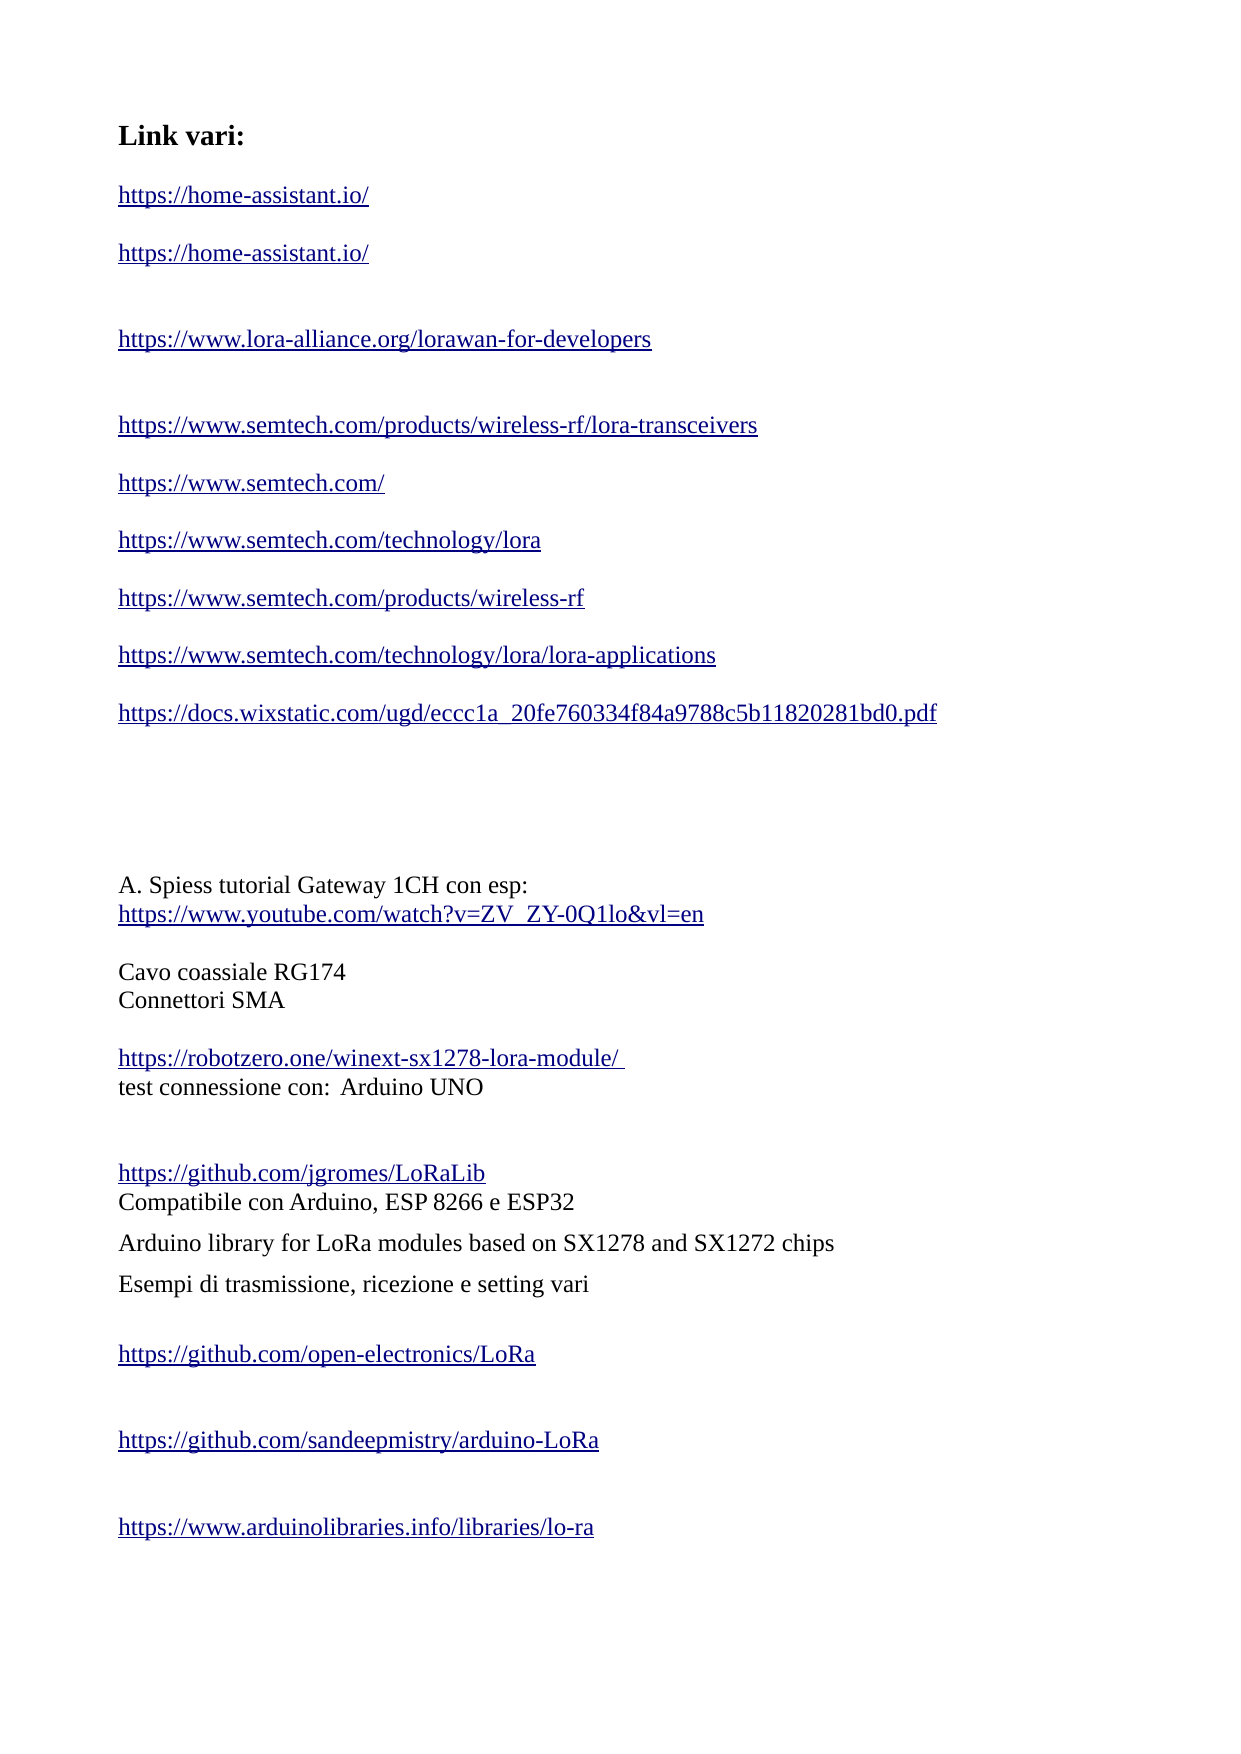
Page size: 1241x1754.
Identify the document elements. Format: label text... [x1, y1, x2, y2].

text https://github.com/jgromes/LoRaLib [118, 1158, 1122, 1187]
text Arduino library for LoRa modules based on SX1278 and SX1272 chips [118, 1228, 1122, 1257]
text Cavo coassiale RG174 [118, 957, 1122, 985]
text https://www.arduinolibraries.info/libraries/lo-ra [118, 1512, 1122, 1540]
text https://www.youtube.com/watch?v=ZV_ZY-0Q1lo&vl=en [118, 899, 1122, 928]
text Connettori SMA [118, 985, 1122, 1014]
text A. Spiess tutorial Gateway 1CH con esp: [118, 870, 1122, 899]
text https://www.semtech.com/products/wireless-rf/lora-transceivers [118, 410, 1122, 439]
text https://www.semtech.com/technology/lora [118, 525, 1122, 554]
text https://github.com/sandeepmistry/arduino-LoRa [118, 1425, 1122, 1454]
text https://home-assistant.io/ [118, 180, 1122, 209]
text https://robotzero.one/winext-sx1278-lora-module/ [118, 1043, 1122, 1072]
text https://www.semtech.com/products/wireless-rf [118, 583, 1122, 612]
text https://docs.wixstatic.com/ugd/eccc1a_20fe760334f84a9788c5b11820281bd0.pdf [118, 698, 1122, 727]
text https://github.com/open-electronics/LoRa [118, 1339, 1122, 1368]
text Esempi di trasmissione, ricezione e setting vari [118, 1269, 1122, 1298]
text https://www.semtech.com/ [118, 468, 1122, 497]
text https://www.semtech.com/technology/lora/lora-applications [118, 640, 1122, 669]
text test connessione con: Arduino UNO [118, 1072, 1122, 1100]
text Link vari: [118, 118, 1122, 152]
text https://home-assistant.io/ [118, 238, 1122, 267]
text https://www.lora-alliance.org/lorawan-for-developers [118, 324, 1122, 353]
text Compatibile con Arduino, ESP 8266 e ESP32 [118, 1187, 1122, 1215]
